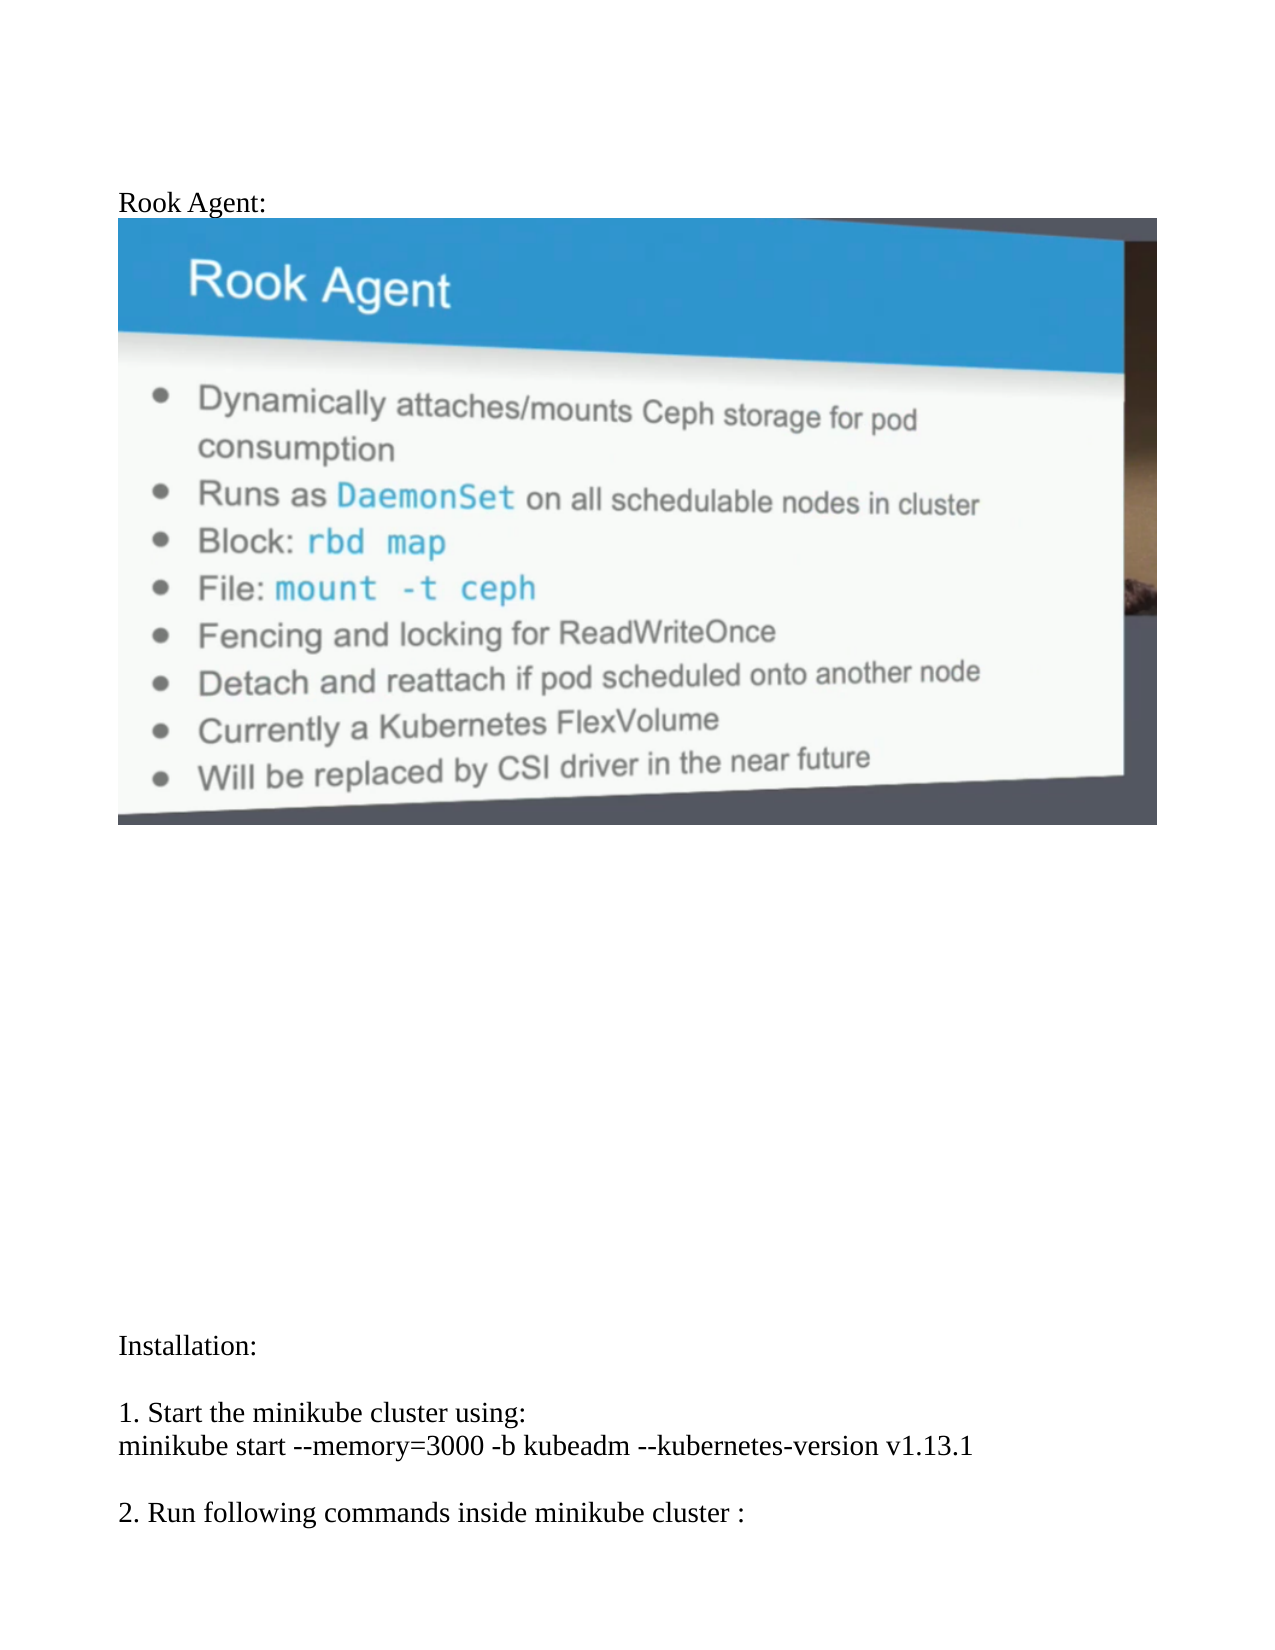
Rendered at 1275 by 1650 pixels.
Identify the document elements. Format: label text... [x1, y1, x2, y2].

text 2. Run following commands inside minikube cluster : [118, 1496, 1157, 1529]
text Installation: [118, 1328, 1157, 1361]
text 1. Start the minikube cluster using: [118, 1395, 1157, 1428]
text Rook Agent: [118, 185, 1157, 218]
picture [118, 218, 1157, 825]
text minikube start --memory=3000 -b kubeadm --kubernetes-version v1.13.1 [118, 1428, 1157, 1462]
